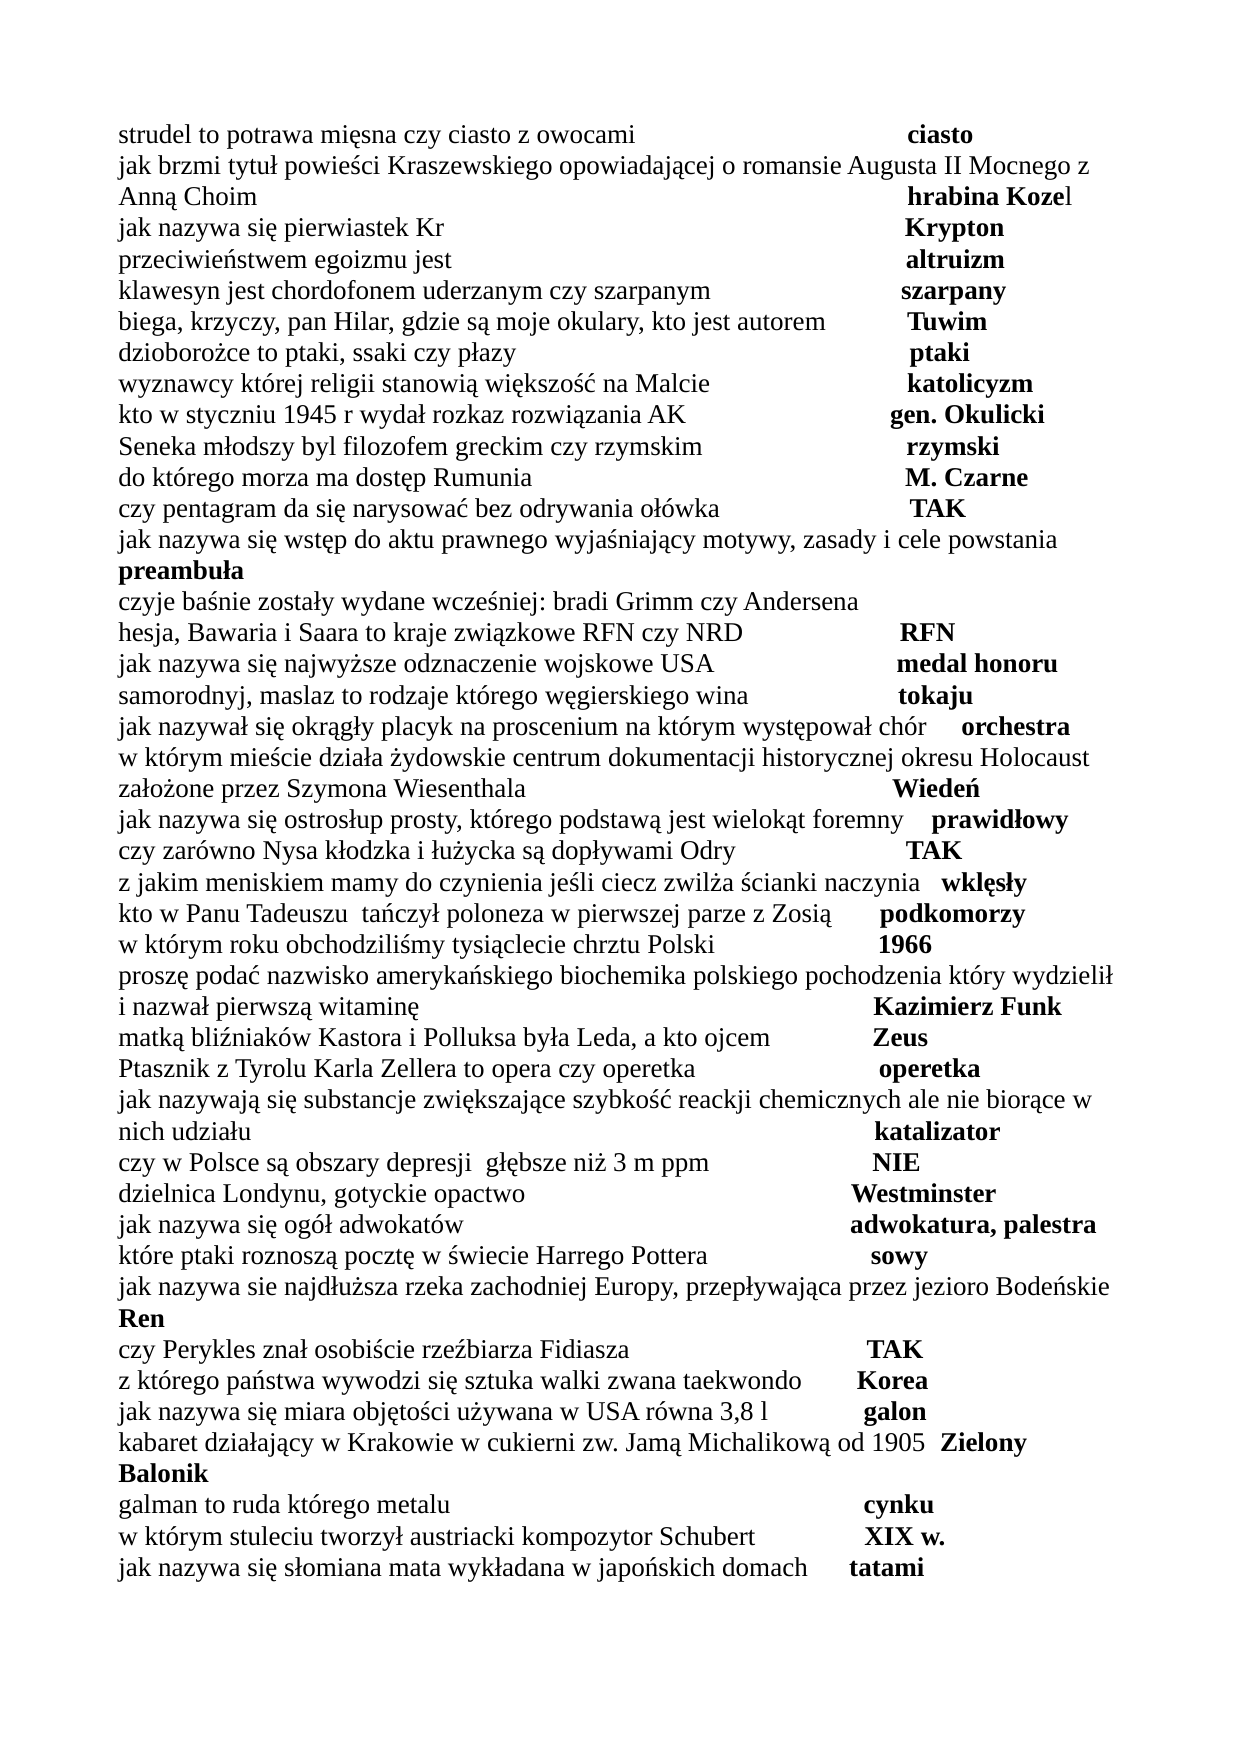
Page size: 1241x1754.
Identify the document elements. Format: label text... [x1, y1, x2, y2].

text dzielnica Londynu, gotyckie opactwo Westminster [118, 1177, 1122, 1208]
text w którym mieście działa żydowskie centrum dokumentacji historycznej okresu Holocaust założone przez Szymona Wiesenthala Wiedeń [118, 741, 1122, 803]
text jak nazywa się słomiana mata wykładana w japońskich domach tatami [118, 1551, 1122, 1582]
text z jakim meniskiem mamy do czynienia jeśli ciecz zwilża ścianki naczynia wklęsły [118, 866, 1122, 897]
text kto w Panu Tadeuszu tańczył poloneza w pierwszej parze z Zosią podkomorzy [118, 897, 1122, 928]
text które ptaki roznoszą pocztę w świecie Harrego Pottera sowy [118, 1239, 1122, 1271]
text w którym roku obchodziliśmy tysiąclecie chrztu Polski 1966 [118, 928, 1122, 959]
text jak nazywa się najwyższe odznaczenie wojskowe USA medal honoru [118, 648, 1122, 679]
text preambuła [118, 554, 1122, 585]
text kabaret działający w Krakowie w cukierni zw. Jamą Michalikową od 1905 Zielony Balonik [118, 1426, 1122, 1488]
text matką bliźniaków Kastora i Polluksa była Leda, a kto ojcem Zeus [118, 1021, 1122, 1052]
text jak nazywa się ogół adwokatów adwokatura, palestra [118, 1208, 1122, 1239]
text wyznawcy której religii stanowią większość na Malcie katolicyzm [118, 367, 1122, 398]
text dzioborożce to ptaki, ssaki czy płazy ptaki [118, 336, 1122, 367]
text jak nazywa się wstęp do aktu prawnego wyjaśniający motywy, zasady i cele powstania [118, 523, 1122, 554]
text galman to ruda którego metalu cynku [118, 1488, 1122, 1520]
text przeciwieństwem egoizmu jest altruizm [118, 243, 1122, 274]
text Ptasznik z Tyrolu Karla Zellera to opera czy operetka operetka [118, 1052, 1122, 1084]
text do którego morza ma dostęp Rumunia M. Czarne [118, 461, 1122, 492]
text strudel to potrawa mięsna czy ciasto z owocami ciasto [118, 118, 1122, 149]
text jak nazywa sie najdłuższa rzeka zachodniej Europy, przepływająca przez jezioro Bodeńskie [118, 1271, 1122, 1302]
text biega, krzyczy, pan Hilar, gdzie są moje okulary, kto jest autorem Tuwim [118, 305, 1122, 336]
text samorodnyj, maslaz to rodzaje którego węgierskiego wina tokaju [118, 679, 1122, 710]
text jak nazywa się miara objętości używana w USA równa 3,8 l galon [118, 1395, 1122, 1426]
text kto w styczniu 1945 r wydał rozkaz rozwiązania AK gen. Okulicki [118, 398, 1122, 429]
text klawesyn jest chordofonem uderzanym czy szarpanym szarpany [118, 274, 1122, 305]
text czyje baśnie zostały wydane wcześniej: bradi Grimm czy Andersena [118, 585, 1122, 616]
text jak nazywa się ostrosłup prosty, którego podstawą jest wielokąt foremny prawidłowy [118, 803, 1122, 834]
text jak nazywał się okrągły placyk na proscenium na którym występował chór orchestra [118, 710, 1122, 741]
text jak nazywają się substancje zwiększające szybkość reackji chemicznych ale nie biorące w nich udziału katalizator [118, 1084, 1122, 1146]
text jak brzmi tytuł powieści Kraszewskiego opowiadającej o romansie Augusta II Mocnego z Anną Choim hrabina Kozel [118, 149, 1122, 212]
text czy zarówno Nysa kłodzka i łużycka są dopływami Odry TAK [118, 834, 1122, 866]
text czy pentagram da się narysować bez odrywania ołówka TAK [118, 492, 1122, 523]
text w którym stuleciu tworzył austriacki kompozytor Schubert XIX w. [118, 1520, 1122, 1551]
text jak nazywa się pierwiastek Kr Krypton [118, 212, 1122, 243]
text czy Perykles znał osobiście rzeźbiarza Fidiasza TAK [118, 1333, 1122, 1364]
text Seneka młodszy byl filozofem greckim czy rzymskim rzymski [118, 429, 1122, 461]
text Ren [118, 1302, 1122, 1333]
text hesja, Bawaria i Saara to kraje związkowe RFN czy NRD RFN [118, 616, 1122, 648]
text czy w Polsce są obszary depresji głębsze niż 3 m ppm NIE [118, 1146, 1122, 1177]
text z którego państwa wywodzi się sztuka walki zwana taekwondo Korea [118, 1364, 1122, 1395]
text proszę podać nazwisko amerykańskiego biochemika polskiego pochodzenia który wydzielił i nazwał pierwszą witaminę Kazimierz Funk [118, 959, 1122, 1021]
